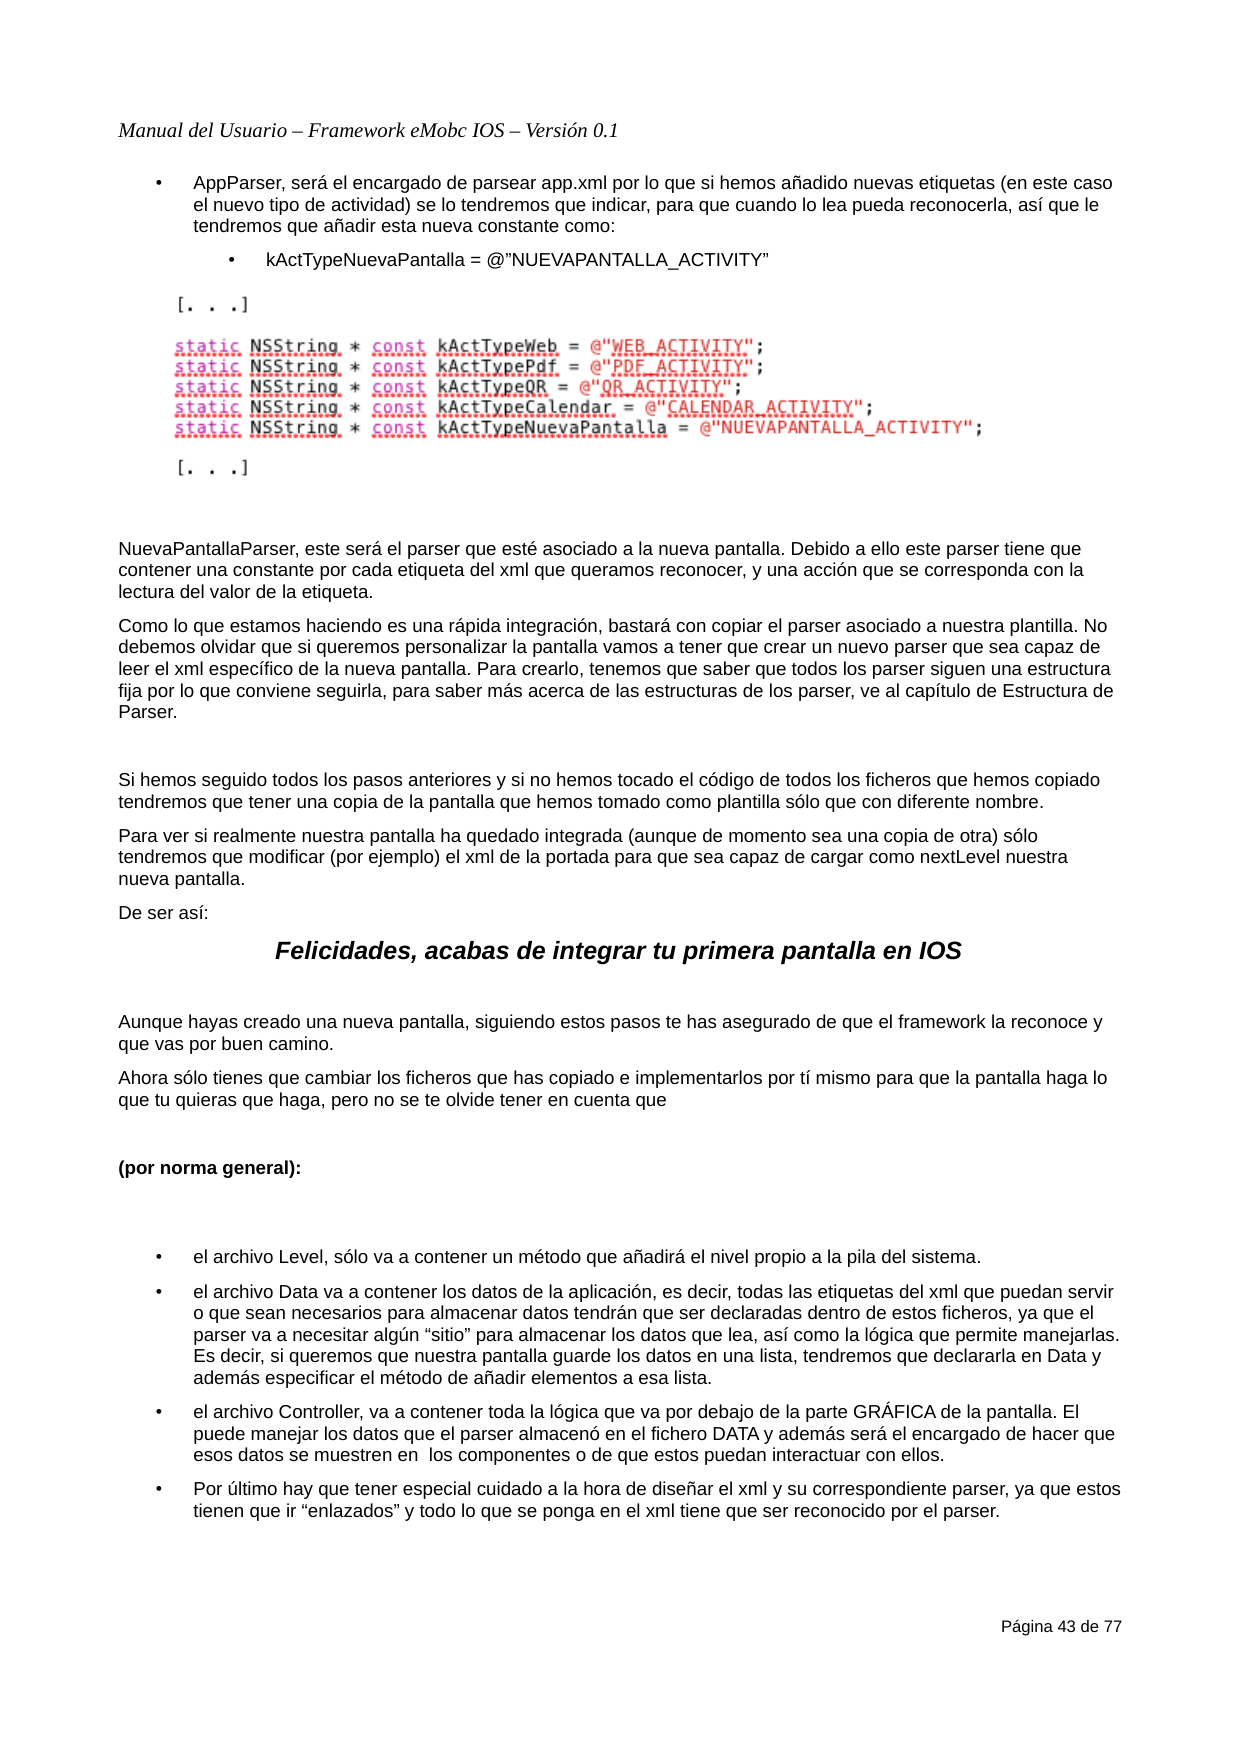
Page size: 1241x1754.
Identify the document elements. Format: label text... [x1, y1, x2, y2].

text NuevaPantallaParser, este será el parser que esté asociado a la nueva pantalla. Debido a ello este parser tiene que contener una constante por cada etiqueta del xml que queramos reconocer, y una acción que se corresponda con la lectura del valor de la etiqueta. [118, 537, 1122, 602]
text De ser así: [118, 902, 1122, 923]
text Para ver si realmente nuestra pantalla ha quedado integrada (aunque de momento sea una copia de otra) sólo tendremos que modificar (por ejemplo) el xml de la portada para que sea capaz de cargar como nextLevel nuestra nueva pantalla. [118, 825, 1122, 889]
text Felicidades, acabas de integrar tu primera pantalla en IOS [118, 936, 1122, 965]
picture [167, 283, 1073, 504]
list el archivo Controller, va a contener toda la lógica que va por debajo de la parte GRÁFICA de la pantalla. El puede manejar los datos que el parser almacenó en el fichero DATA y además será el encargado de hacer que esos datos se muestren en los componentes o de que estos puedan interactuar con ellos. [156, 1401, 1122, 1466]
text Aunque hayas creado una nueva pantalla, siguiendo estos pasos te has asegurado de que el framework la reconoce y que vas por buen camino. [118, 1011, 1122, 1054]
list Por último hay que tener especial cuidado a la hora de diseñar el xml y su correspondiente parser, ya que estos tienen que ir “enlazados” y todo lo que se ponga en el xml tiene que ser reconocido por el parser. [156, 1478, 1122, 1521]
list el archivo Data va a contener los datos de la aplicación, es decir, todas las etiquetas del xml que puedan servir o que sean necesarios para almacenar datos tendrán que ser declaradas dentro de estos ficheros, ya que el parser va a necesitar algún “sitio” para almacenar los datos que lea, así como la lógica que permite manejarlas. Es decir, si queremos que nuestra pantalla guarde los datos en una lista, tendremos que declararla en Data y además especificar el método de añadir elementos a esa lista. [156, 1280, 1122, 1388]
text Si hemos seguido todos los pasos anteriores y si no hemos tocado el código de todos los ficheros que hemos copiado tendremos que tener una copia de la pantalla que hemos tomado como plantilla sólo que con diferente nombre. [118, 769, 1122, 812]
text Ahora sólo tienes que cambiar los ficheros que has copiado e implementarlos por tí mismo para que la pantalla haga lo que tu quieras que haga, pero no se te olvide tener en cuenta que [118, 1067, 1122, 1110]
text Como lo que estamos haciendo es una rápida integración, bastará con copiar el parser asociado a nuestra plantilla. No debemos olvidar que si queremos personalizar la pantalla vamos a tener que crear un nuevo parser que sea capaz de leer el xml específico de la nueva pantalla. Para crearlo, tenemos que saber que todos los parser siguen una estructura fija por lo que conviene seguirla, para saber más acerca de las estructuras de los parser, ve al capítulo de Estructura de Parser. [118, 615, 1122, 722]
list AppParser, será el encargado de parsear app.xml por lo que si hemos añadido nuevas etiquetas (en este caso el nuevo tipo de actividad) se lo tendremos que indicar, para que cuando lo lea pueda reconocerla, así que le tendremos que añadir esta nueva constante como: [156, 172, 1122, 236]
list kActTypeNuevaPantalla = @”NUEVAPANTALLA_ACTIVITY” [228, 249, 1122, 271]
list el archivo Level, sólo va a contener un método que añadirá el nivel propio a la pila del sistema. [156, 1246, 1122, 1268]
text (por norma general): [118, 1157, 1122, 1200]
